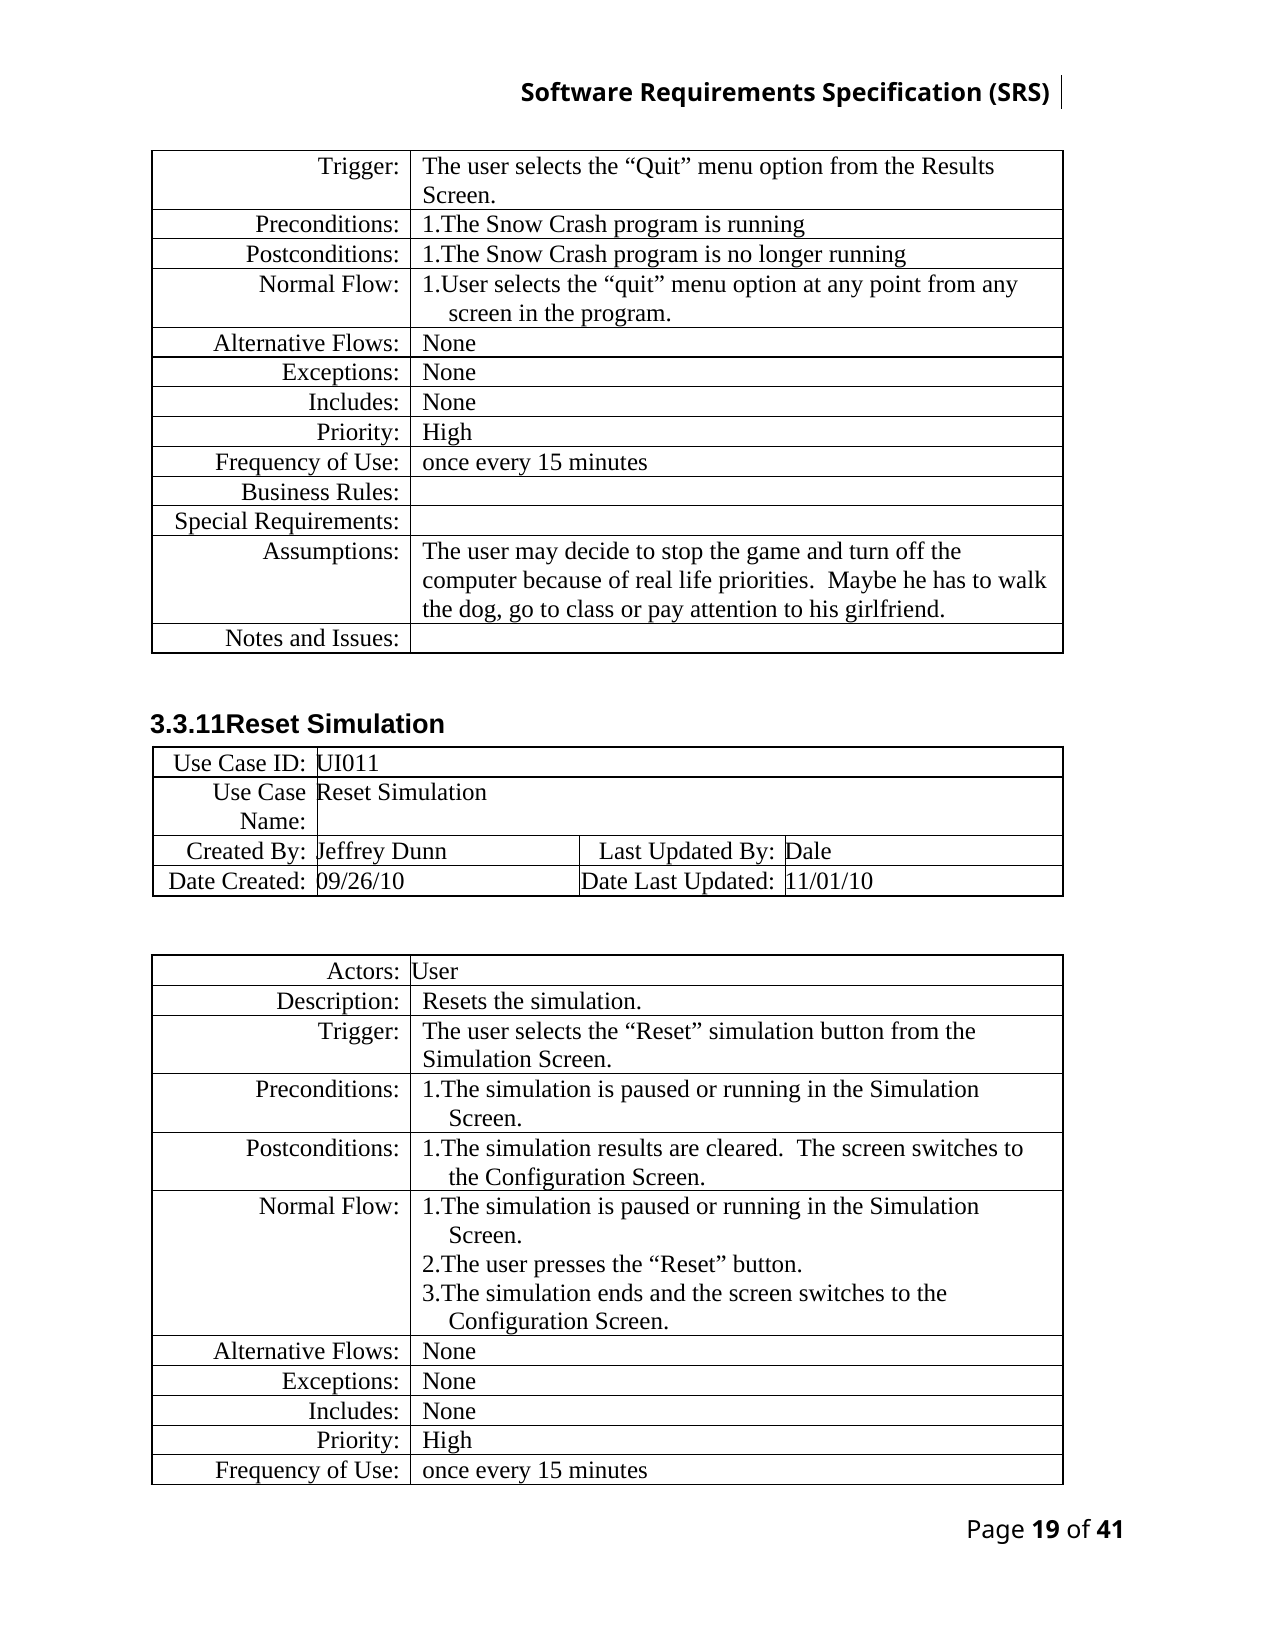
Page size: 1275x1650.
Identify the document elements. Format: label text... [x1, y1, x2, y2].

table_cell None [411, 387, 1062, 416]
table_cell Date Last Updated: [580, 866, 785, 894]
table_cell Exceptions: [153, 358, 410, 386]
table_cell Use Case Name: [154, 778, 317, 835]
table_cell High [411, 417, 1062, 446]
table_cell Includes: [153, 387, 410, 416]
table_cell Priority: [153, 1426, 410, 1454]
table_cell once every 15 minutes [411, 447, 1062, 476]
table_cell Exceptions: [153, 1366, 410, 1395]
table_cell The simulation is paused or running in the Simulation Screen. The user presses the “Reset” button. The simulation ends and the screen switches to the Configuration Screen. [411, 1191, 1062, 1335]
table_cell None [411, 328, 1062, 356]
table_cell Last Updated By: [580, 836, 785, 865]
table_cell The simulation is paused or running in the Simulation Screen. [411, 1074, 1062, 1132]
table_cell Description: [153, 986, 410, 1015]
table_cell Jeffrey Dunn [318, 836, 579, 865]
table_cell Alternative Flows: [153, 1336, 410, 1365]
table_cell Normal Flow: [153, 1191, 410, 1335]
table_cell Assumptions: [153, 536, 410, 622]
table_cell The user may decide to stop the game and turn off the computer because of real life priorities. Maybe he has to walk the dog, go to class or pay attention to his girlfriend. [411, 536, 1062, 622]
table_header User [411, 956, 1062, 985]
table_cell Resets the simulation. [411, 986, 1062, 1015]
table_cell Postconditions: [153, 1133, 410, 1190]
table_cell Date Created: [154, 866, 317, 894]
table_cell Preconditions: [153, 1074, 410, 1132]
table_cell once every 15 minutes [411, 1455, 1062, 1484]
subtitle Reset Simulation [150, 708, 1125, 739]
table_cell Frequency of Use: [153, 1455, 410, 1484]
table_cell The Snow Crash program is running [411, 210, 1062, 238]
table_header Actors: [153, 956, 410, 985]
table_cell The Snow Crash program is no longer running [411, 239, 1062, 268]
table_cell Postconditions: [153, 239, 410, 268]
table_cell Dale [786, 836, 1062, 865]
table_cell Alternative Flows: [153, 328, 410, 356]
table_cell [411, 506, 1062, 535]
table_cell None [411, 1366, 1062, 1395]
table_cell Trigger: [153, 1016, 410, 1073]
table_cell 09/26/10 [318, 866, 579, 894]
table_header UI011 [318, 748, 1062, 776]
table_cell [411, 477, 1062, 505]
table_cell High [411, 1426, 1062, 1454]
table_cell Normal Flow: [153, 269, 410, 327]
table_cell Frequency of Use: [153, 447, 410, 476]
table_cell The user selects the “Quit” menu option from the Results Screen. [411, 151, 1062, 208]
table_cell The simulation results are cleared. The screen switches to the Configuration Screen. [411, 1133, 1062, 1190]
table_cell User selects the “quit” menu option at any point from any screen in the program. [411, 269, 1062, 327]
table_cell [411, 624, 1062, 652]
table_cell Trigger: [153, 151, 410, 208]
table_cell Reset Simulation [318, 778, 1062, 835]
table_cell The user selects the “Reset” simulation button from the Simulation Screen. [411, 1016, 1062, 1073]
table_cell Notes and Issues: [153, 624, 410, 652]
table_cell Created By: [154, 836, 317, 865]
table_cell None [411, 1396, 1062, 1424]
table_cell Business Rules: [153, 477, 410, 505]
table_cell None [411, 358, 1062, 386]
table_cell Special Requirements: [153, 506, 410, 535]
table_cell Includes: [153, 1396, 410, 1424]
table_header Use Case ID: [154, 748, 317, 776]
table_cell 11/01/10 [786, 866, 1062, 894]
table_cell Priority: [153, 417, 410, 446]
table_cell None [411, 1336, 1062, 1365]
table_cell Preconditions: [153, 210, 410, 238]
